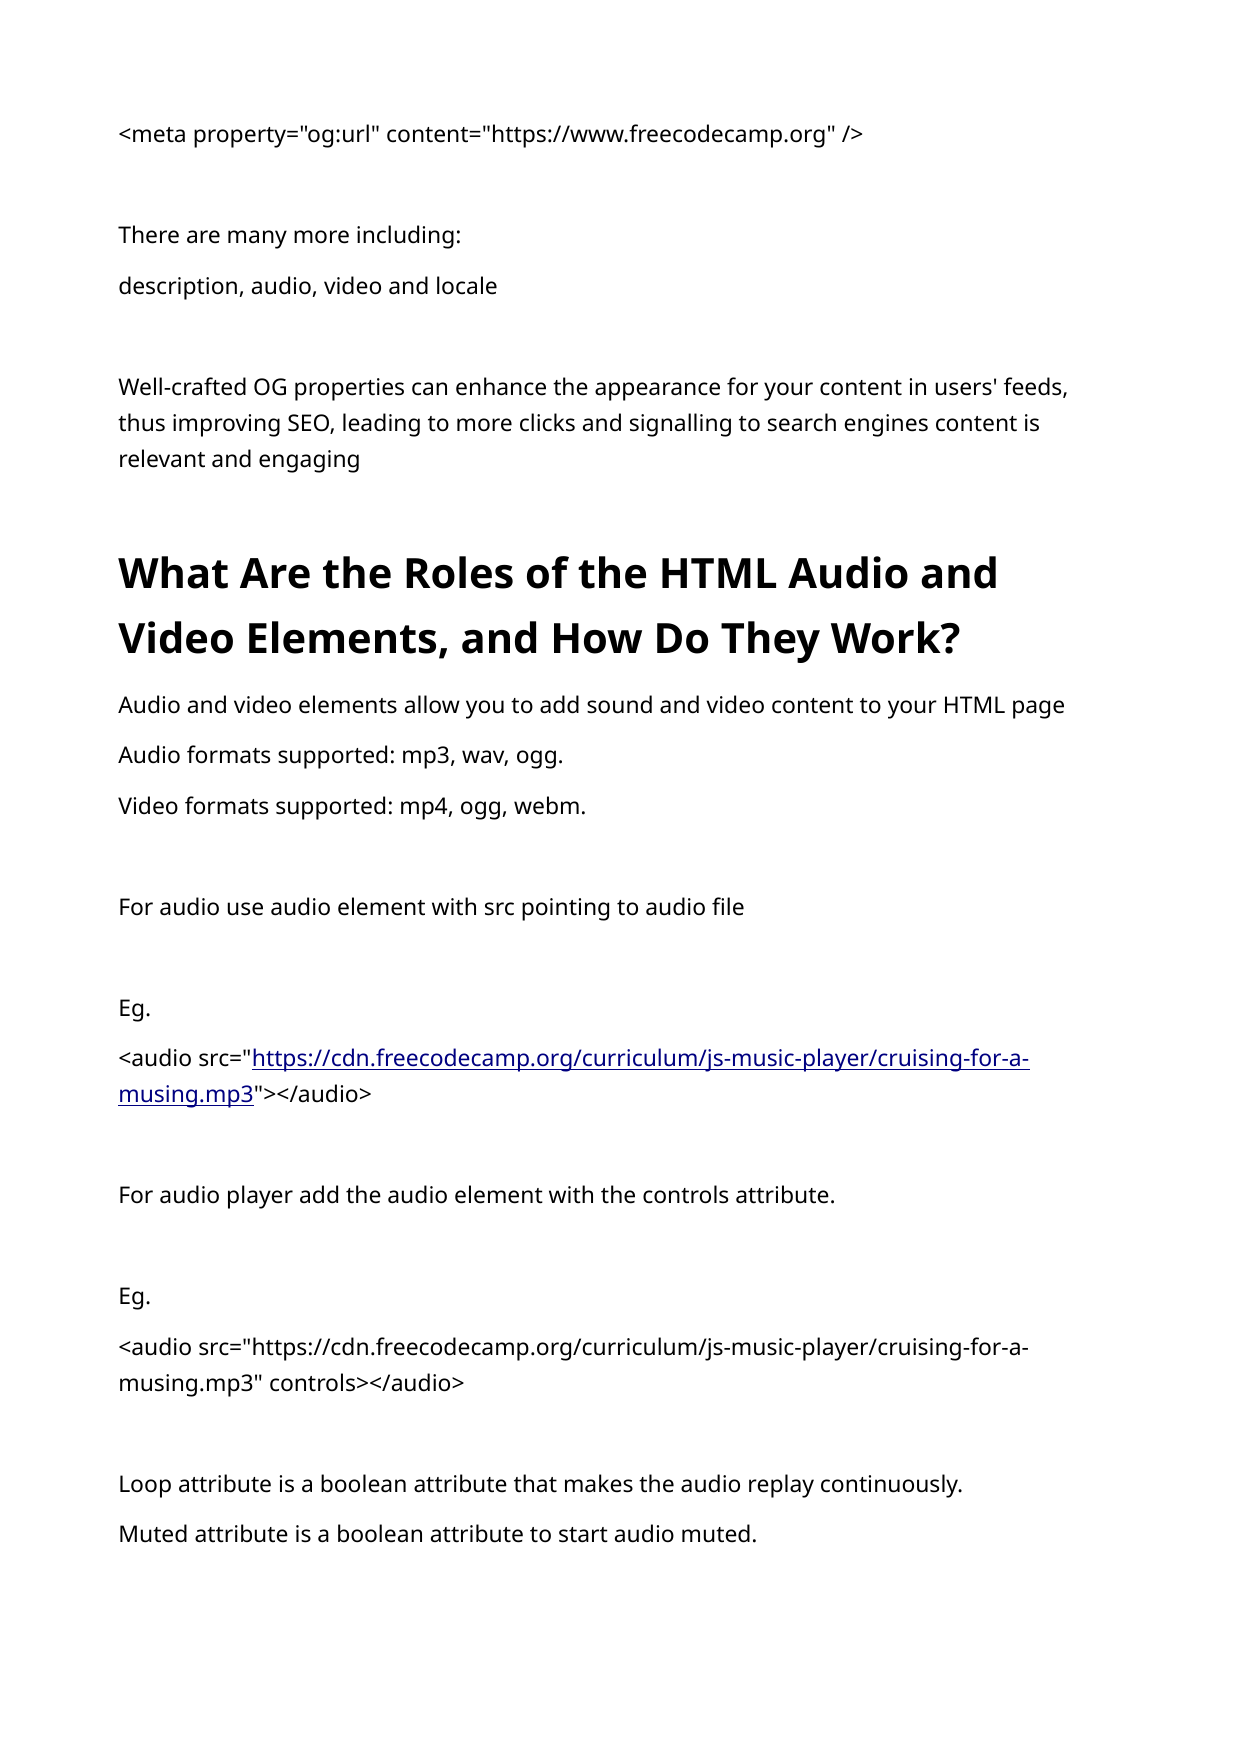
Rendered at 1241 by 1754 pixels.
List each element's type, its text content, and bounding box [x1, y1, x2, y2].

text Video formats supported: mp4, ogg, webm. [118, 790, 1122, 821]
text Muted attribute is a boolean attribute to start audio muted. [118, 1518, 1122, 1549]
text <audio src="https://cdn.freecodecamp.org/curriculum/js-music-player/cruising-for-a-musing.mp3"></audio> [118, 1042, 1122, 1109]
text Eg. [118, 1280, 1122, 1312]
text What Are the Roles of the HTML Audio and Video Elements, and How Do They Work? [118, 544, 1122, 666]
text Loop attribute is a boolean attribute that makes the audio replay continuously. [118, 1468, 1122, 1499]
text Eg. [118, 992, 1122, 1023]
text description, audio, video and locale [118, 270, 1122, 301]
text For audio player add the audio element with the controls attribute. [118, 1179, 1122, 1211]
text There are many more including: [118, 219, 1122, 250]
text <audio src="https://cdn.freecodecamp.org/curriculum/js-music-player/cruising-for-a-musing.mp3" controls></audio> [118, 1331, 1122, 1398]
text Well-crafted OG properties can enhance the appearance for your content in users' feeds, thus improving SEO, leading to more clicks and signalling to search engines content is relevant and engaging [118, 371, 1122, 474]
text <meta property="og:url" content="https://www.freecodecamp.org" /> [118, 118, 1122, 149]
text For audio use audio element with src pointing to audio file [118, 891, 1122, 922]
text Audio formats supported: mp3, wav, ogg. [118, 739, 1122, 770]
text Audio and video elements allow you to add sound and video content to your HTML page [118, 689, 1122, 720]
